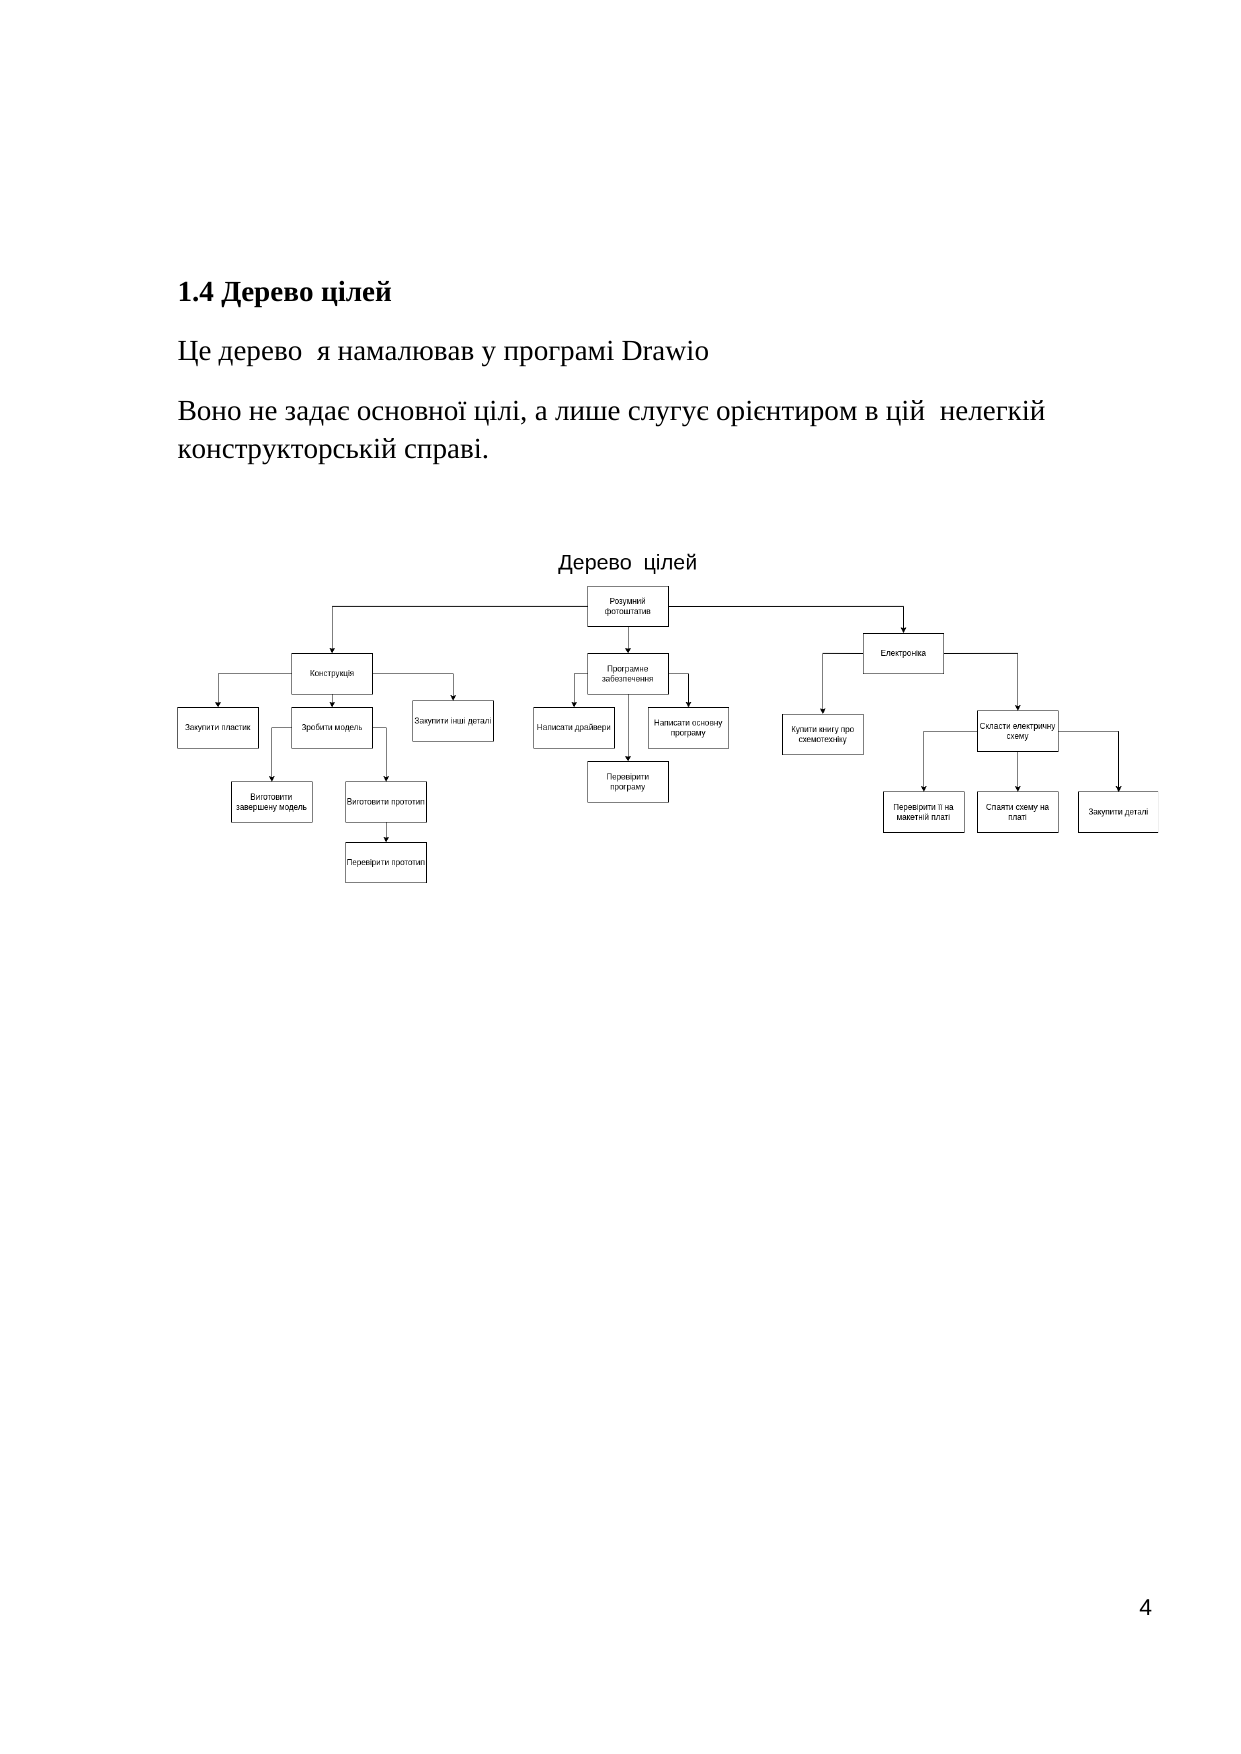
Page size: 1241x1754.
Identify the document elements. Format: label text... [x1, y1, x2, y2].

text 1.4 Дерево цілей [177, 274, 1152, 307]
text Воно не задає основної цілі, а лише слугує орієнтиром в цій нелегкій конструкторській справі. [177, 393, 1152, 465]
picture [177, 550, 1159, 883]
text Це дерево я намалював у програмі Drawio [177, 333, 1152, 367]
